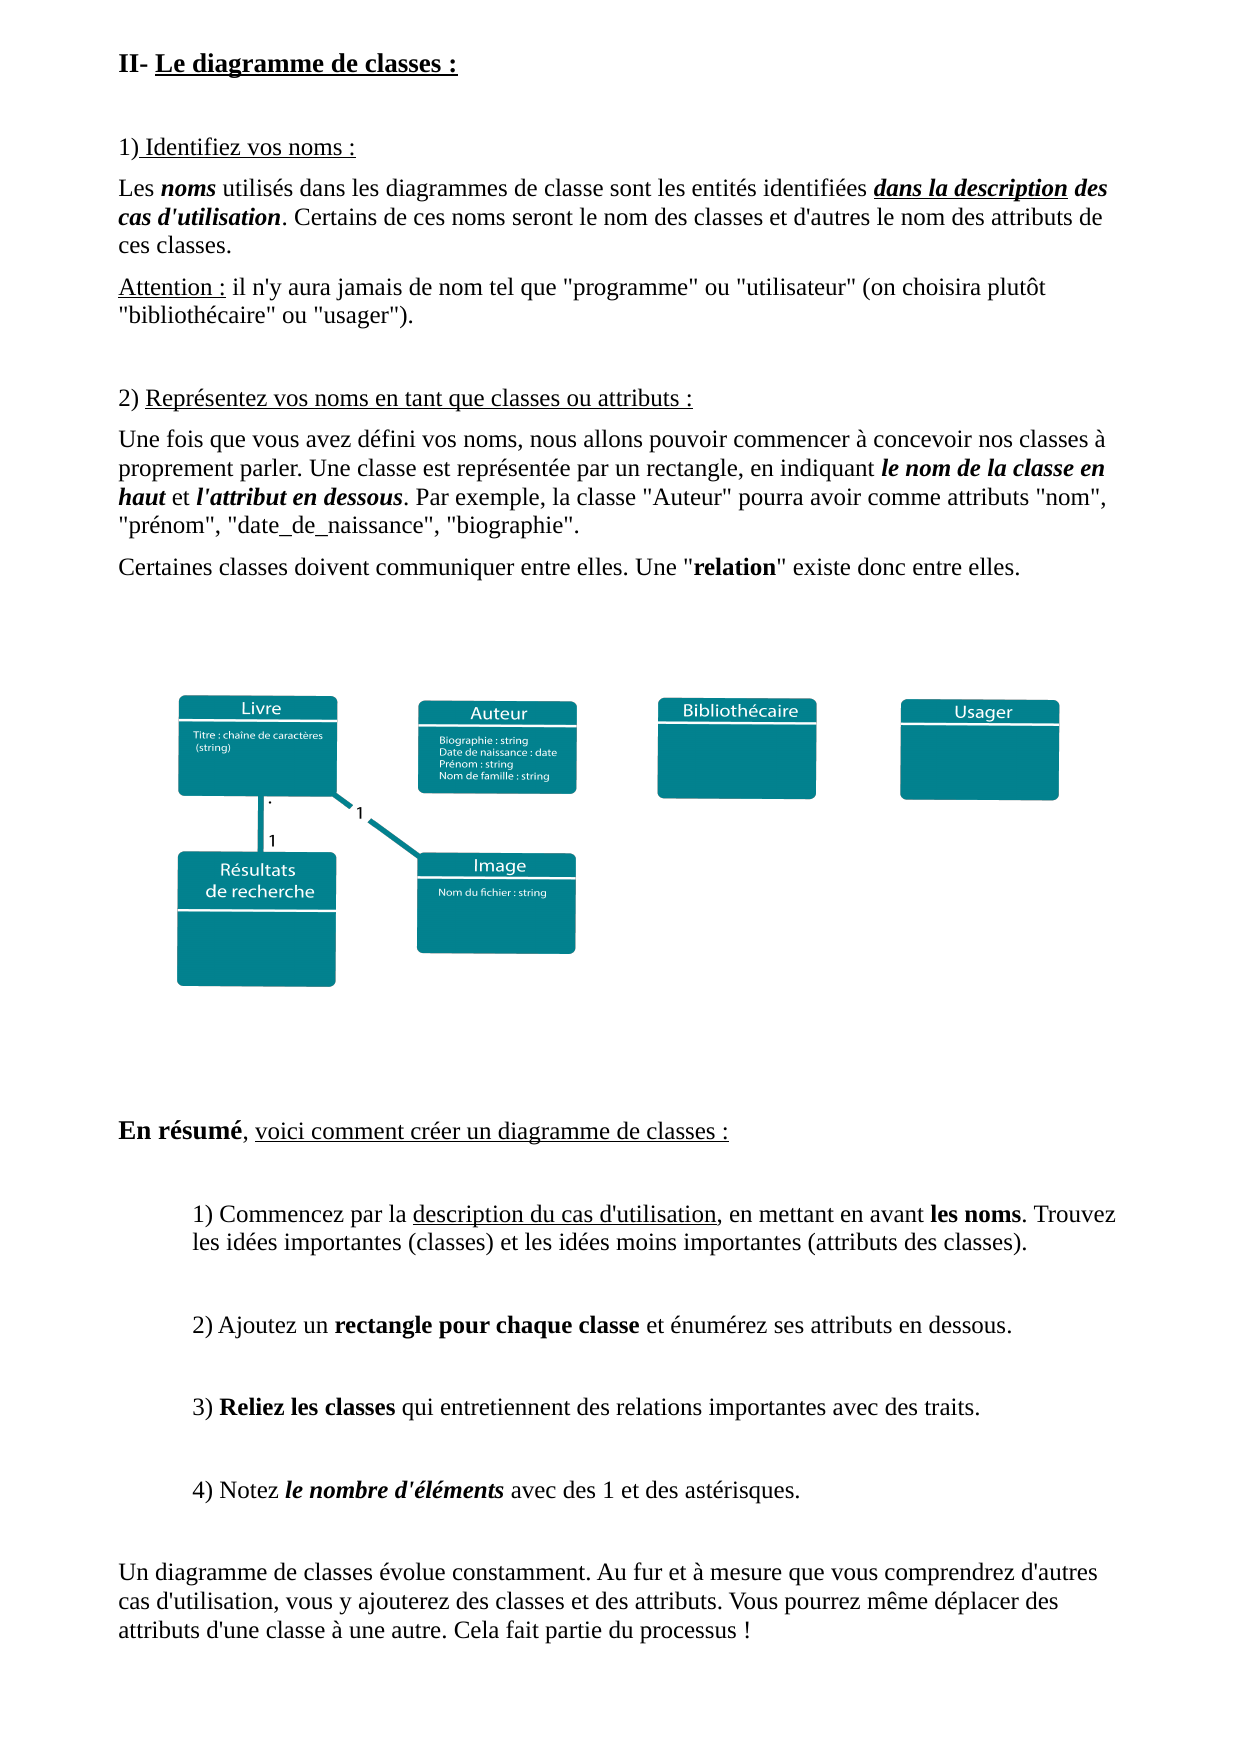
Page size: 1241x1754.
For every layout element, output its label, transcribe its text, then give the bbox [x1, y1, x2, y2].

text 1) Commencez par la description du cas d'utilisation, en mettant en avant les noms. Trouvez les idées importantes (classes) et les idées moins importantes (attributs des classes). [118, 1199, 1122, 1256]
subtitle 1) Identifiez vos noms : [118, 132, 1122, 161]
text 2) Ajoutez un rectangle pour chaque classe et énumérez ses attributs en dessous. [118, 1310, 1122, 1339]
text Certaines classes doivent communiquer entre elles. Une "relation" existe donc entre elles. [118, 552, 1122, 581]
text Une fois que vous avez défini vos noms, nous allons pouvoir commencer à concevoir nos classes à proprement parler. Une classe est représentée par un rectangle, en indiquant le nom de la classe en haut et l'attribut en dessous. Par exemple, la classe "Auteur" pourra avoir comme attributs "nom", "prénom", "date_de_naissance", "biographie". [118, 424, 1122, 539]
text 3) Reliez les classes qui entretiennent des relations importantes avec des traits. [118, 1392, 1122, 1421]
text En résumé, voici comment créer un diagramme de classes : [118, 1114, 1122, 1145]
text II- Le diagramme de classes : [118, 47, 1122, 78]
text Les noms utilisés dans les diagrammes de classe sont les entités identifiées dans la description des cas d'utilisation. Certains de ces noms seront le nom des classes et d'autres le nom des attributs de ces classes. [118, 173, 1122, 259]
text Attention : il n'y aura jamais de nom tel que "programme" ou "utilisateur" (on choisira plutôt "bibliothécaire" ou "usager"). [118, 272, 1122, 329]
picture [134, 592, 1097, 1073]
text 2) Représentez vos noms en tant que classes ou attributs : [118, 383, 1122, 412]
text 4) Notez le nombre d'éléments avec des 1 et des astérisques. [118, 1475, 1122, 1504]
text Un diagramme de classes évolue constamment. Au fur et à mesure que vous comprendrez d'autres cas d'utilisation, vous y ajouterez des classes et des attributs. Vous pourrez même déplacer des attributs d'une classe à une autre. Cela fait partie du processus ! [118, 1557, 1122, 1644]
